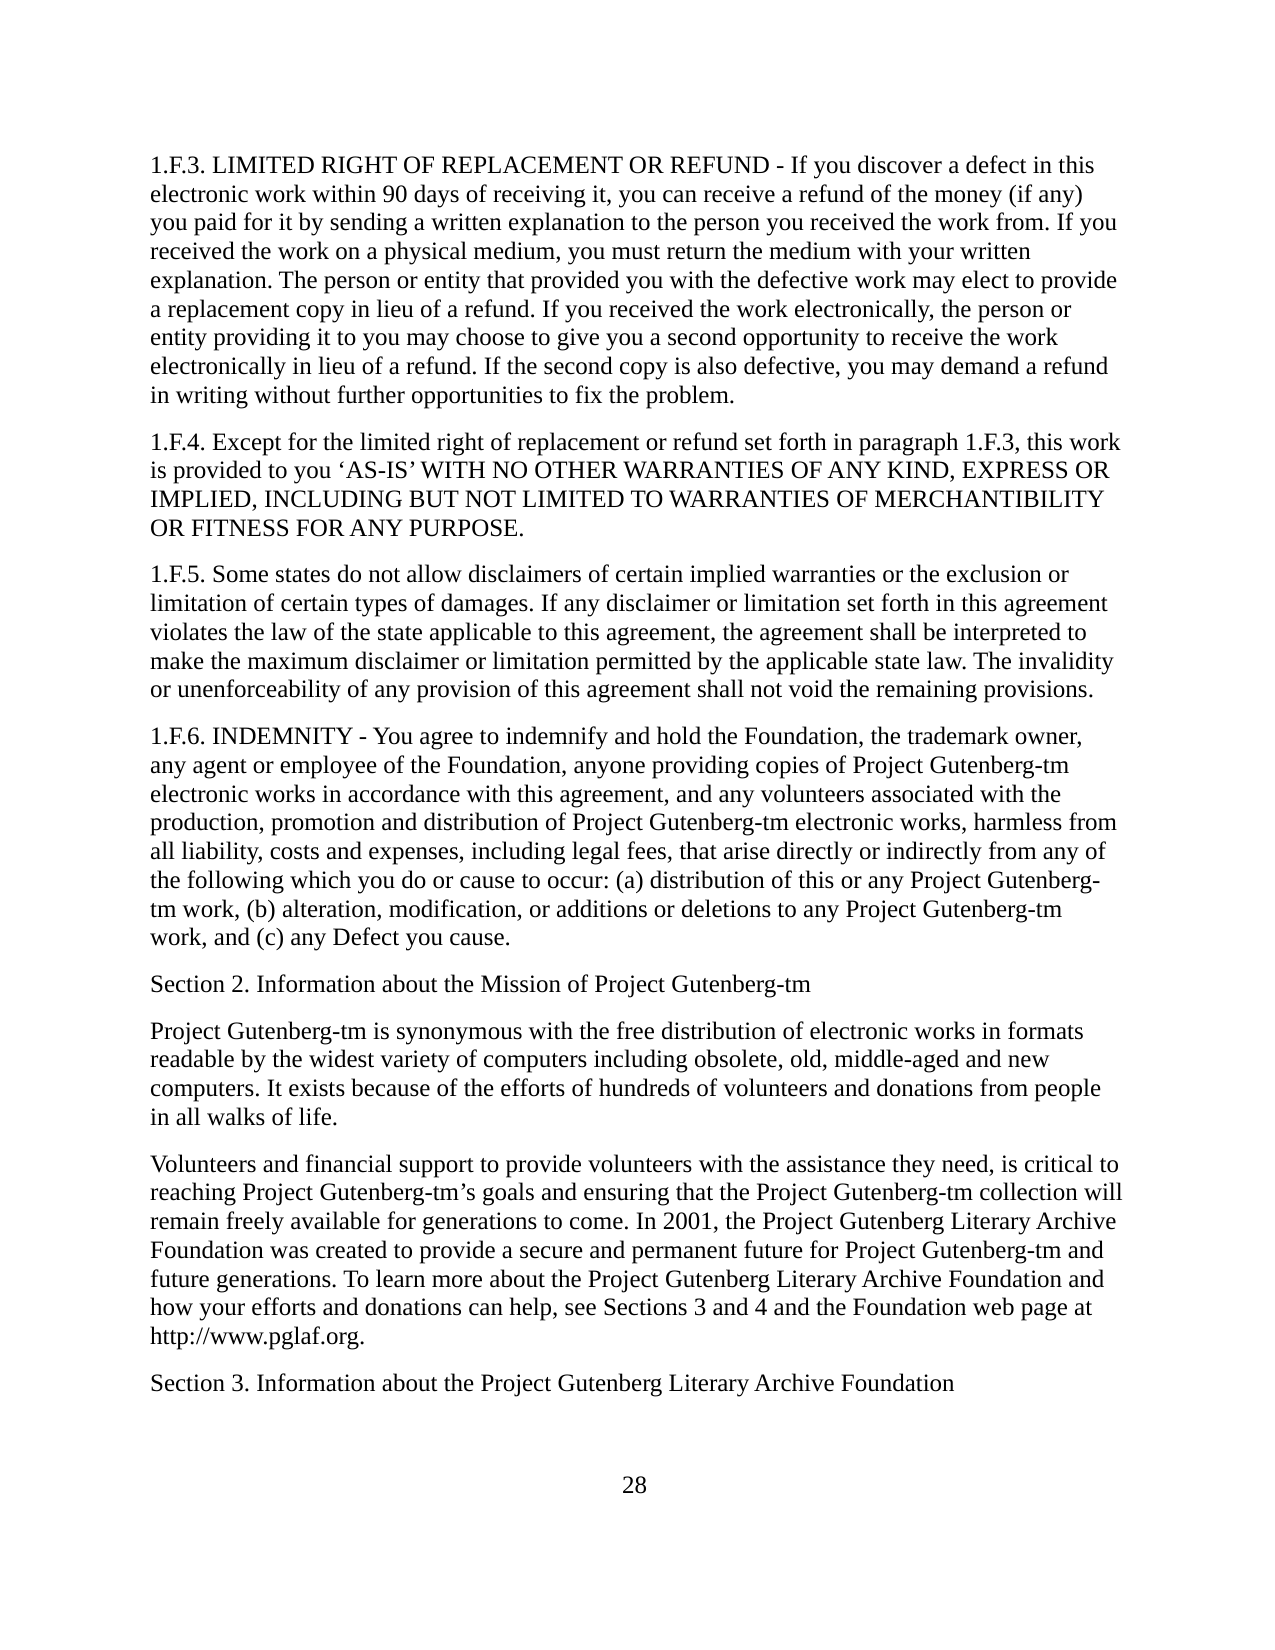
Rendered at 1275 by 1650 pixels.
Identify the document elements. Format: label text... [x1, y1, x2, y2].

text Project Gutenberg-tm is synonymous with the free distribution of electronic works in formats readable by the widest variety of computers including obsolete, old, middle-aged and new computers. It exists because of the efforts of hundreds of volunteers and donations from people in all walks of life. [150, 1016, 1125, 1131]
text 1.F.5. Some states do not allow disclaimers of certain implied warranties or the exclusion or limitation of certain types of damages. If any disclaimer or limitation set forth in this agreement violates the law of the state applicable to this agreement, the agreement shall be interpreted to make the maximum disclaimer or limitation permitted by the applicable state law. The invalidity or unenforceability of any provision of this agreement shall not void the remaining provisions. [150, 559, 1125, 703]
text Section 3. Information about the Project Gutenberg Literary Archive Foundation [150, 1368, 1125, 1397]
text 1.F.4. Except for the limited right of replacement or refund set forth in paragraph 1.F.3, this work is provided to you ‘AS-IS’ WITH NO OTHER WARRANTIES OF ANY KIND, EXPRESS OR IMPLIED, INCLUDING BUT NOT LIMITED TO WARRANTIES OF MERCHANTIBILITY OR FITNESS FOR ANY PURPOSE. [150, 427, 1125, 542]
text 1.F.6. INDEMNITY - You agree to indemnify and hold the Foundation, the trademark owner, any agent or employee of the Foundation, anyone providing copies of Project Gutenberg-tm electronic works in accordance with this agreement, and any volunteers associated with the production, promotion and distribution of Project Gutenberg-tm electronic works, harmless from all liability, costs and expenses, including legal fees, that arise directly or indirectly from any of the following which you do or cause to occur: (a) distribution of this or any Project Gutenberg-tm work, (b) alteration, modification, or additions or deletions to any Project Gutenberg-tm work, and (c) any Defect you cause. [150, 721, 1125, 951]
text Volunteers and financial support to provide volunteers with the assistance they need, is critical to reaching Project Gutenberg-tm’s goals and ensuring that the Project Gutenberg-tm collection will remain freely available for generations to come. In 2001, the Project Gutenberg Literary Archive Foundation was created to provide a secure and permanent future for Project Gutenberg-tm and future generations. To learn more about the Project Gutenberg Literary Archive Foundation and how your efforts and donations can help, see Sections 3 and 4 and the Foundation web page at http://www.pglaf.org. [150, 1149, 1125, 1350]
text 1.F.3. LIMITED RIGHT OF REPLACEMENT OR REFUND - If you discover a defect in this electronic work within 90 days of receiving it, you can receive a refund of the money (if any) you paid for it by sending a written explanation to the person you received the work from. If you received the work on a physical medium, you must return the medium with your written explanation. The person or entity that provided you with the defective work may elect to provide a replacement copy in lieu of a refund. If you received the work electronically, the person or entity providing it to you may choose to give you a second opportunity to receive the work electronically in lieu of a refund. If the second copy is also defective, you may demand a refund in writing without further opportunities to fix the problem. [150, 150, 1125, 409]
text Section 2. Information about the Mission of Project Gutenberg-tm [150, 969, 1125, 998]
